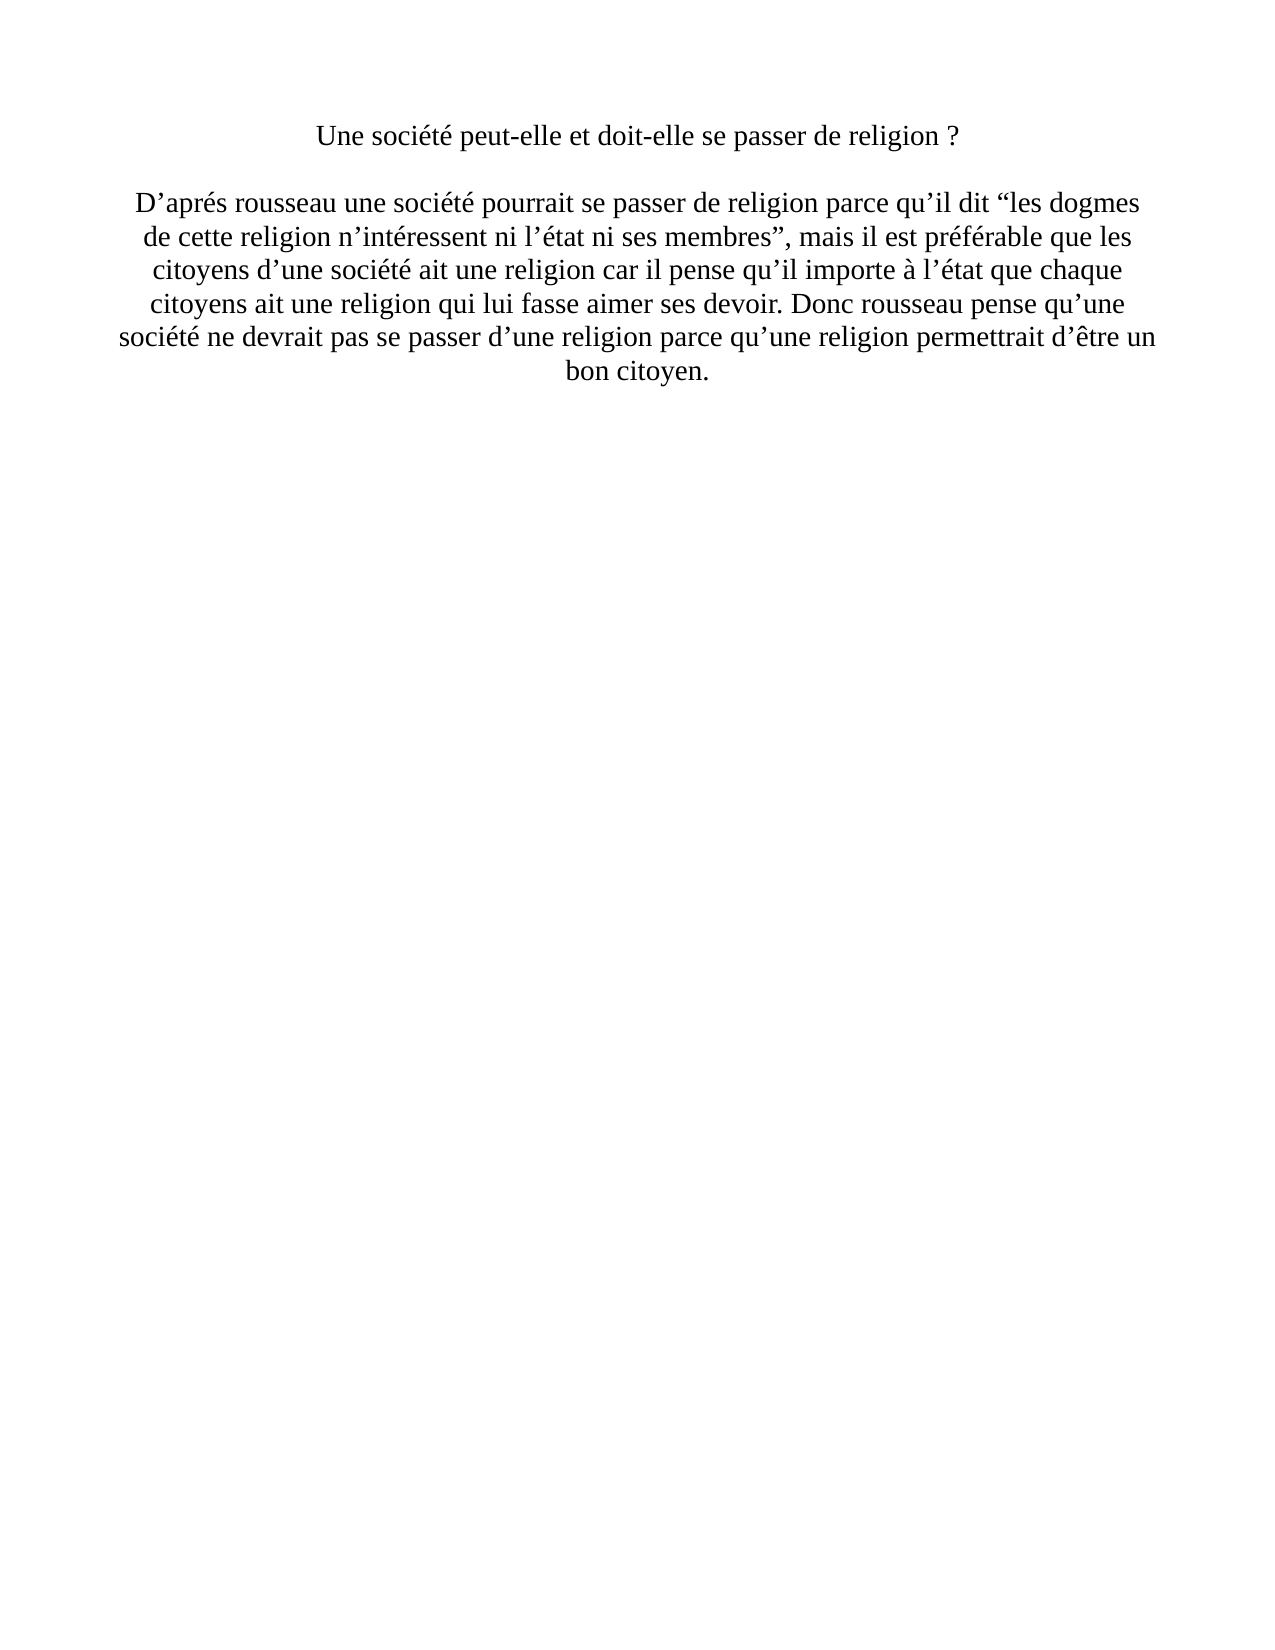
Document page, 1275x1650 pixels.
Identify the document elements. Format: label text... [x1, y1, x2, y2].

text D’aprés rousseau une société pourrait se passer de religion parce qu’il dit “les dogmes de cette religion n’intéressent ni l’état ni ses membres”, mais il est préférable que les citoyens d’une société ait une religion car il pense qu’il importe à l’état que chaque citoyens ait une religion qui lui fasse aimer ses devoir. Donc rousseau pense qu’une société ne devrait pas se passer d’une religion parce qu’une religion permettrait d’être un bon citoyen. [118, 185, 1157, 386]
text Une société peut-elle et doit-elle se passer de religion ? [118, 118, 1157, 152]
